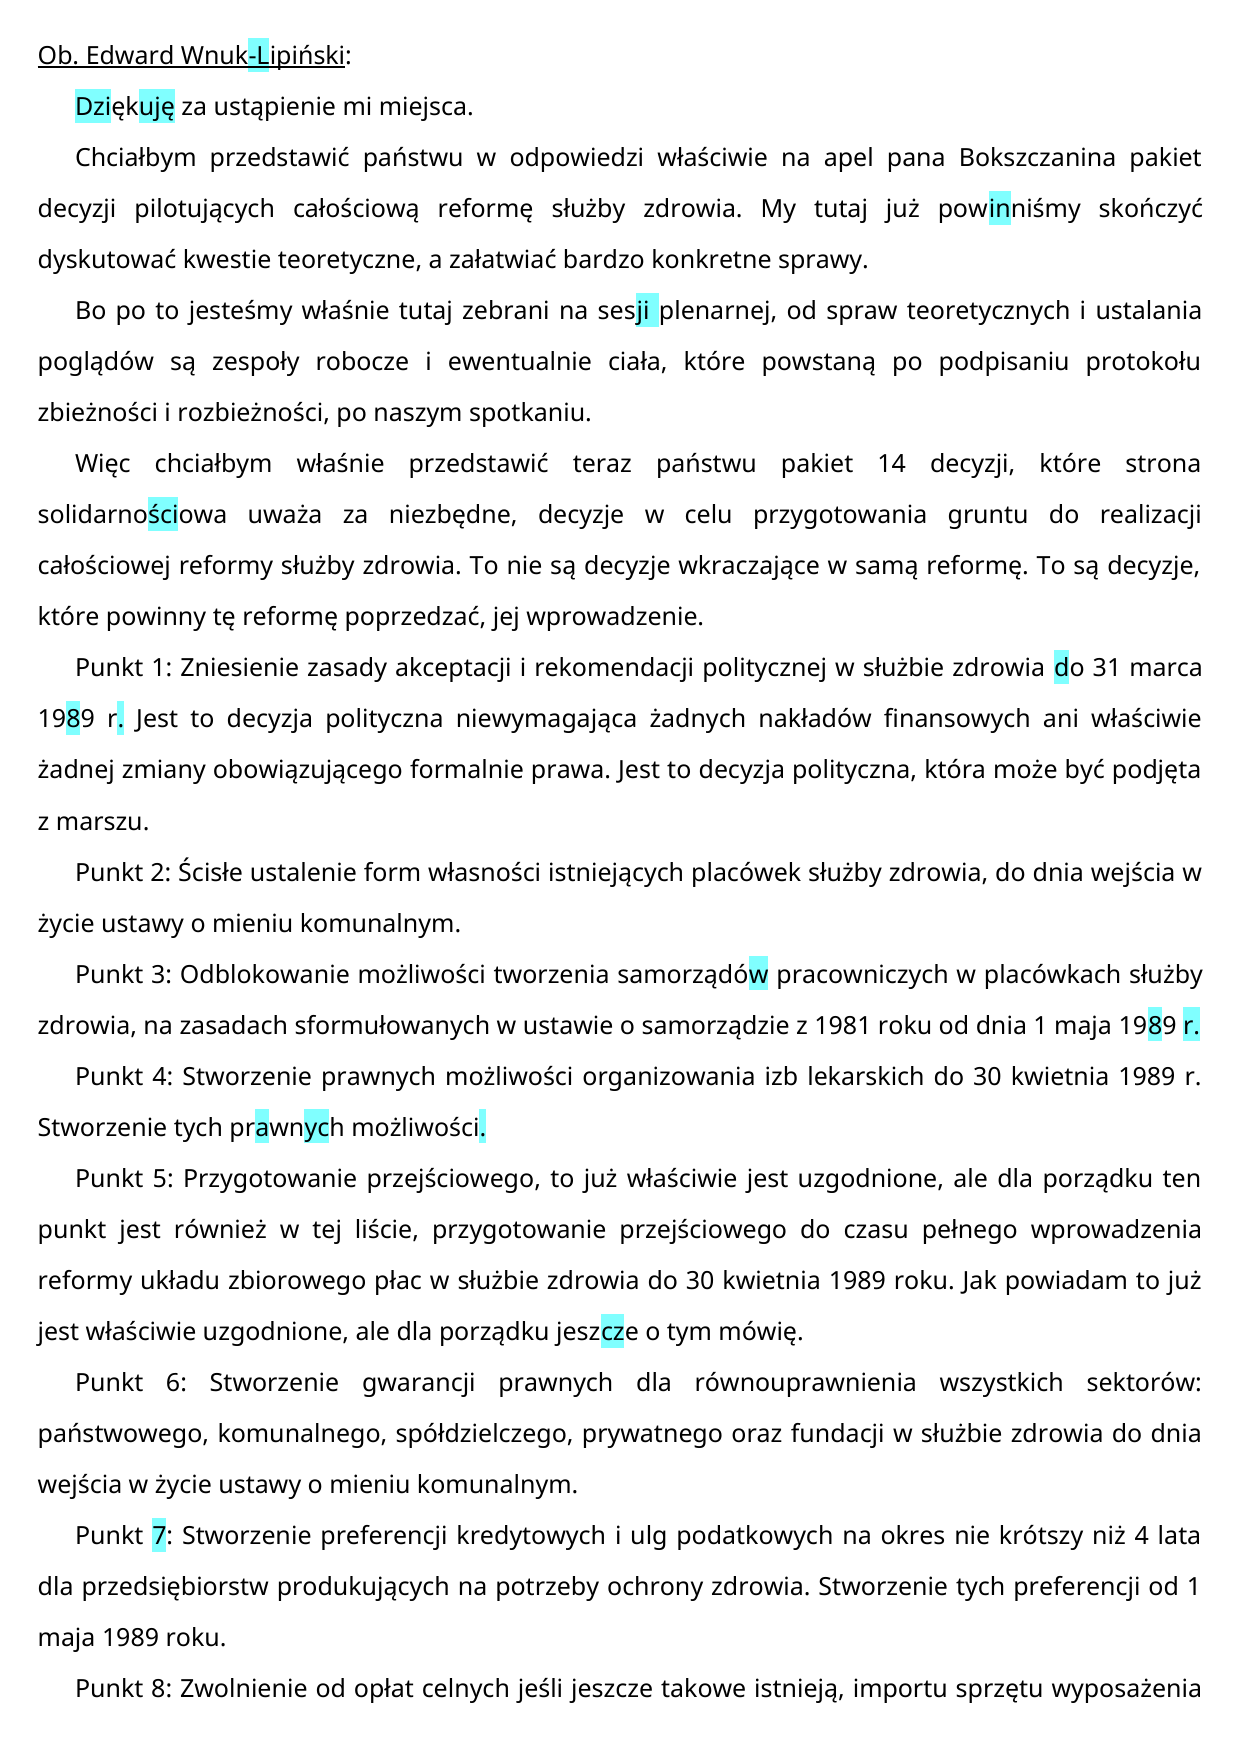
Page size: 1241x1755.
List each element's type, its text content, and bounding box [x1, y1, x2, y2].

text Punkt 1: Zniesienie zasady akceptacji i rekomendacji politycznej w służbie zdrowia do 31 marca 1989 r. Jest to decyzja polityczna niewymagająca żadnych nakładów finansowych ani właściwie żadnej zmiany obowiązującego formalnie prawa. Jest to decyzja polityczna, która może być podjęta z marszu. [37, 650, 1203, 837]
text Punkt 3: Odblokowanie możliwości tworzenia samorządów pracowniczych w placówkach służby zdrowia, na zasadach sformułowanych w ustawie o samorządzie z 1981 roku od dnia 1 maja 1989 r. [37, 956, 1203, 1041]
text Punkt 7: Stworzenie preferencji kredytowych i ulg podatkowych na okres nie krótszy niż 4 lata dla przedsiębiorstw produkujących na potrzeby ochrony zdrowia. Stworzenie tych preferencji od 1 maja 1989 roku. [37, 1518, 1203, 1654]
text Punkt 6: Stworzenie gwarancji prawnych dla równouprawnienia wszystkich sektorów: państwowego, komunalnego, spółdzielczego, prywatnego oraz fundacji w służbie zdrowia do dnia wejścia w życie ustawy o mieniu komunalnym. [37, 1364, 1203, 1501]
text Chciałbym przedstawić państwu w odpowiedzi właściwie na apel pana Bokszczanina pakiet decyzji pilotujących całościową reformę służby zdrowia. My tutaj już powinniśmy skończyć dyskutować kwestie teoretyczne, a załatwiać bardzo konkretne sprawy. [37, 139, 1203, 276]
text Więc chciałbym właśnie przedstawić teraz państwu pakiet 14 decyzji, które strona solidarnościowa uważa za niezbędne, decyzje w celu przygotowania gruntu do realizacji całościowej reformy służby zdrowia. To nie są decyzje wkraczające w samą reformę. To są decyzje, które powinny tę reformę poprzedzać, jej wprowadzenie. [37, 446, 1203, 633]
text Punkt 2: Ścisłe ustalenie form własności istniejących placówek służby zdrowia, do dnia wejścia w życie ustawy o mieniu komunalnym. [37, 854, 1203, 939]
text Punkt 4: Stworzenie prawnych możliwości organizowania izb lekarskich do 30 kwietnia 1989 r. Stworzenie tych prawnych możliwości. [37, 1058, 1203, 1143]
text Ob. Edward Wnuk-Lipiński: [37, 37, 1203, 72]
text Dziękuję za ustąpienie mi miejsca. [37, 88, 1203, 123]
text Punkt 8: Zwolnienie od opłat celnych jeśli jeszcze takowe istnieją, importu sprzętu wyposażenia [37, 1671, 1203, 1705]
text Bo po to jesteśmy właśnie tutaj zebrani na sesji plenarnej, od spraw teoretycznych i ustalania poglądów są zespoły robocze i ewentualnie ciała, które powstaną po podpisaniu protokołu zbieżności i rozbieżności, po naszym spotkaniu. [37, 293, 1203, 429]
text Punkt 5: Przygotowanie przejściowego, to już właściwie jest uzgodnione, ale dla porządku ten punkt jest również w tej liście, przygotowanie przejściowego do czasu pełnego wprowadzenia reformy układu zbiorowego płac w służbie zdrowia do 30 kwietnia 1989 roku. Jak powiadam to już jest właściwie uzgodnione, ale dla porządku jeszcze o tym mówię. [37, 1160, 1203, 1348]
